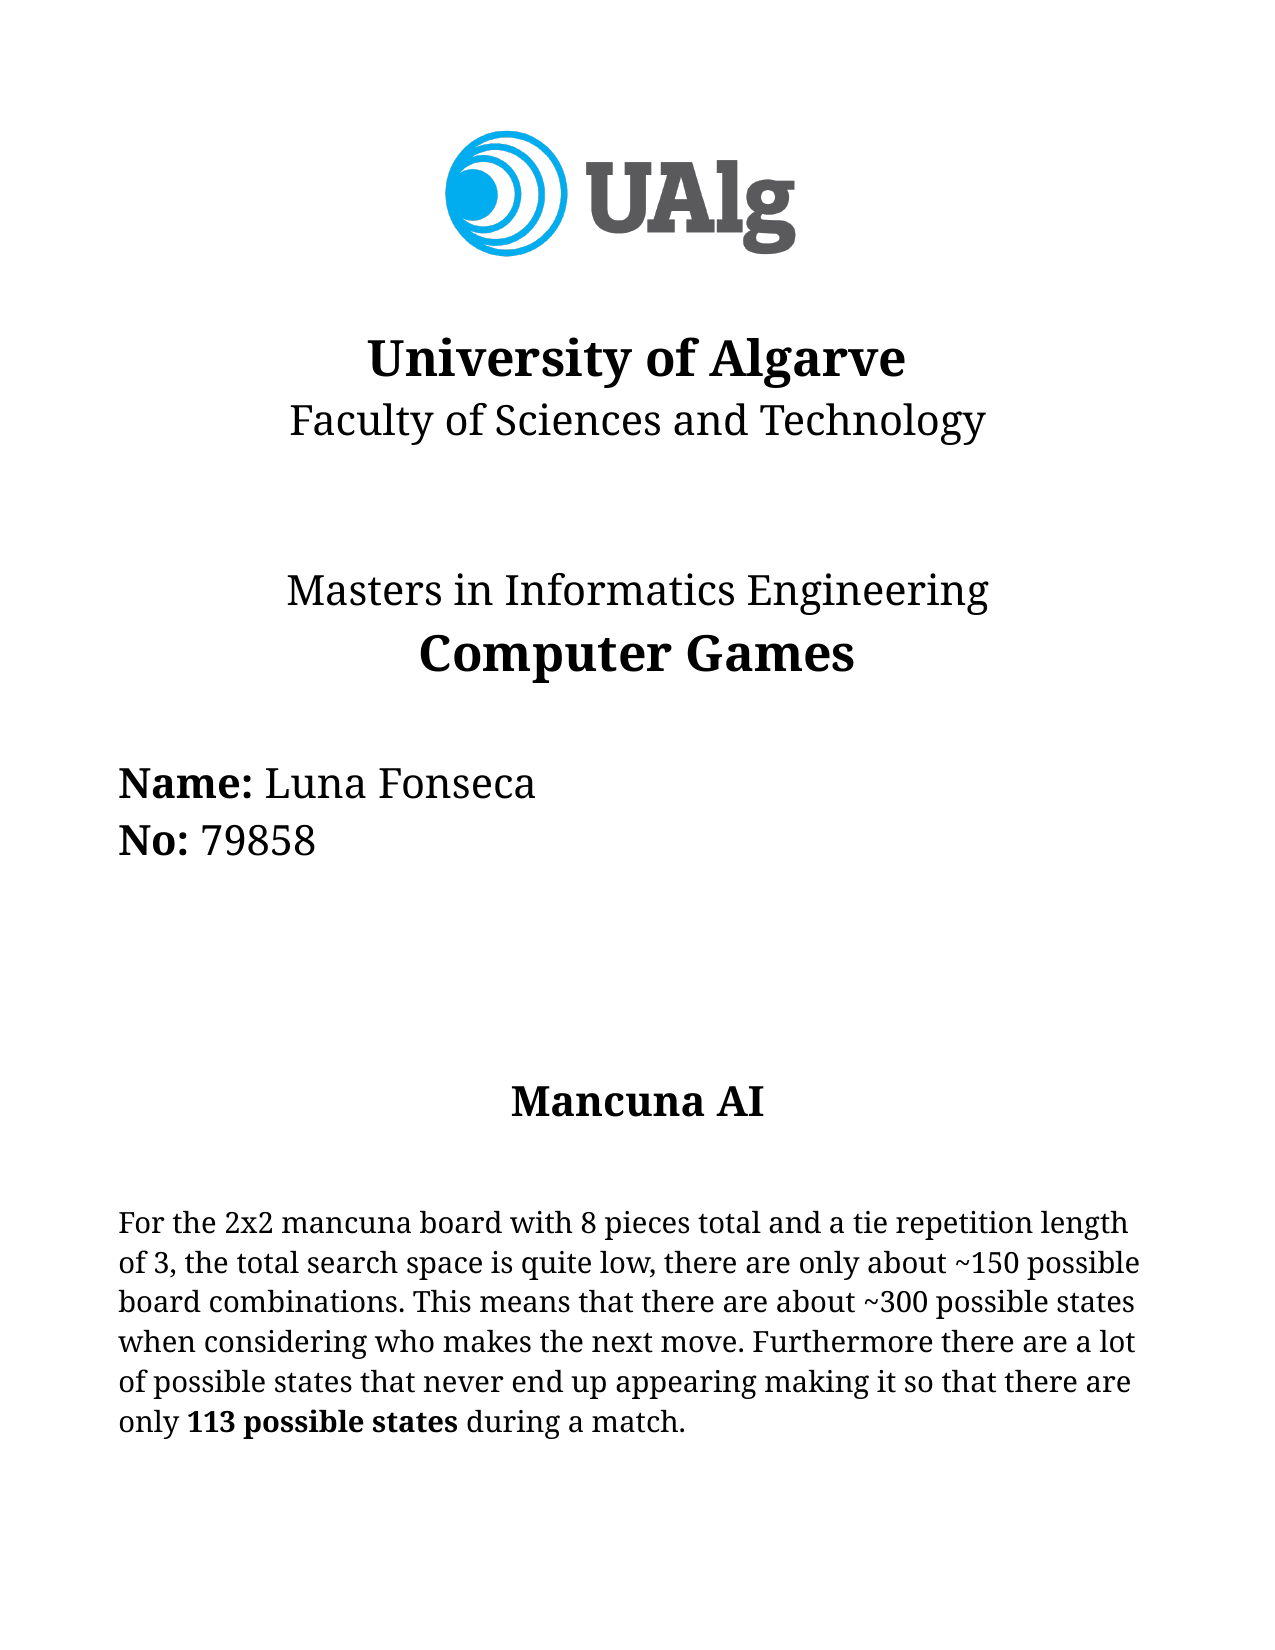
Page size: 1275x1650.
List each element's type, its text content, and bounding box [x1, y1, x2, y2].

text For the 2x2 mancuna board with 8 pieces total and a tie repetition length of 3, the total search space is quite low, there are only about ~150 possible board combinations. This means that there are about ~300 possible states when considering who makes the next move. Furthermore there are a lot of possible states that never end up appearing making it so that there are only 113 possible states during a match. [118, 1202, 1157, 1441]
text Faculty of Sciences and Technology [118, 391, 1157, 447]
text No: 79858 [118, 811, 1157, 867]
text University of Algarve [118, 322, 1157, 391]
text Masters in Informatics Engineering [118, 561, 1157, 618]
text Name: Luna Fonseca [118, 754, 1157, 811]
text Mancuna AI [118, 1072, 1157, 1129]
text Computer Games [118, 618, 1157, 686]
picture [434, 118, 841, 258]
